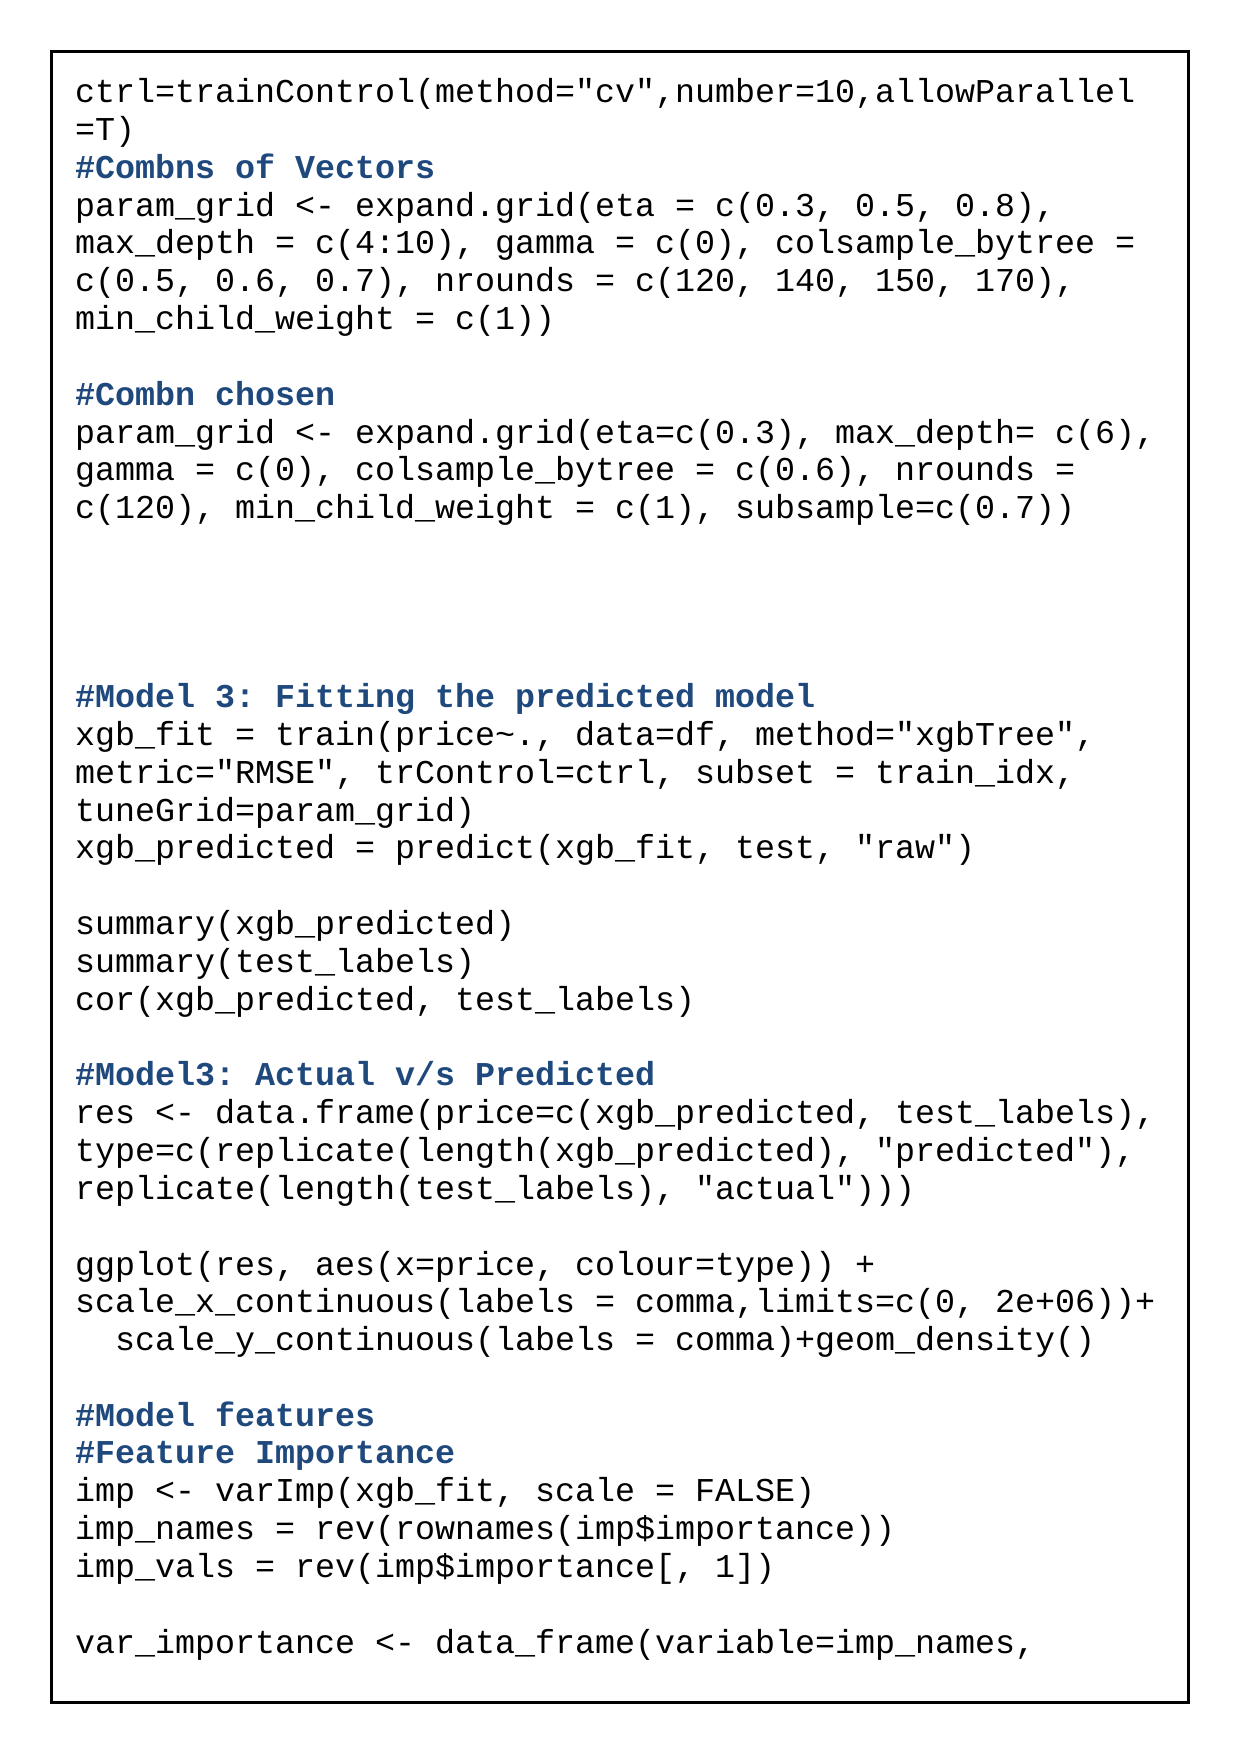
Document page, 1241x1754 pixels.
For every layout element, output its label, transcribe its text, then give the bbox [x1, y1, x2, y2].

text #Model 3: Fitting the predicted model [75, 680, 1165, 718]
text imp_names = rev(rownames(imp$importance)) [75, 1512, 1165, 1550]
text ggplot(res, aes(x=price, colour=type)) + scale_x_continuous(labels = comma,limits=c(0, 2e+06))+ [75, 1247, 1165, 1323]
text #Model features [75, 1398, 1165, 1436]
text ctrl=trainControl(method="cv",number=10,allowParallel =T) [75, 75, 1165, 151]
text #Model3: Actual v/s Predicted [75, 1058, 1165, 1096]
text max_depth = c(4:10), gamma = c(0), colsample_bytree = c(0.5, 0.6, 0.7), nrounds = c(120, 140, 150, 170), min_child_weight = c(1)) [75, 226, 1165, 340]
text scale_y_continuous(labels = comma)+geom_density() [75, 1323, 1165, 1361]
text #Feature Importance [75, 1436, 1165, 1474]
text imp_vals = rev(imp$importance[, 1]) [75, 1550, 1165, 1587]
text param_grid <- expand.grid(eta = c(0.3, 0.5, 0.8), [75, 188, 1165, 226]
text cor(xgb_predicted, test_labels) [75, 982, 1165, 1020]
text #Combns of Vectors [75, 151, 1165, 188]
text #Combn chosen [75, 377, 1165, 415]
text var_importance <- data_frame(variable=imp_names, [75, 1625, 1165, 1663]
text summary(xgb_predicted) [75, 907, 1165, 945]
text param_grid <- expand.grid(eta=c(0.3), max_depth= c(6), gamma = c(0), colsample_bytree = c(0.6), nrounds = c(120), min_child_weight = c(1), subsample=c(0.7)) [75, 415, 1165, 529]
text xgb_predicted = predict(xgb_fit, test, "raw") [75, 831, 1165, 869]
text imp <- varImp(xgb_fit, scale = FALSE) [75, 1474, 1165, 1512]
text xgb_fit = train(price~., data=df, method="xgbTree", metric="RMSE", trControl=ctrl, subset = train_idx, tuneGrid=param_grid) [75, 718, 1165, 831]
text summary(test_labels) [75, 945, 1165, 982]
text res <- data.frame(price=c(xgb_predicted, test_labels), type=c(replicate(length(xgb_predicted), "predicted"), replicate(length(test_labels), "actual"))) [75, 1096, 1165, 1209]
